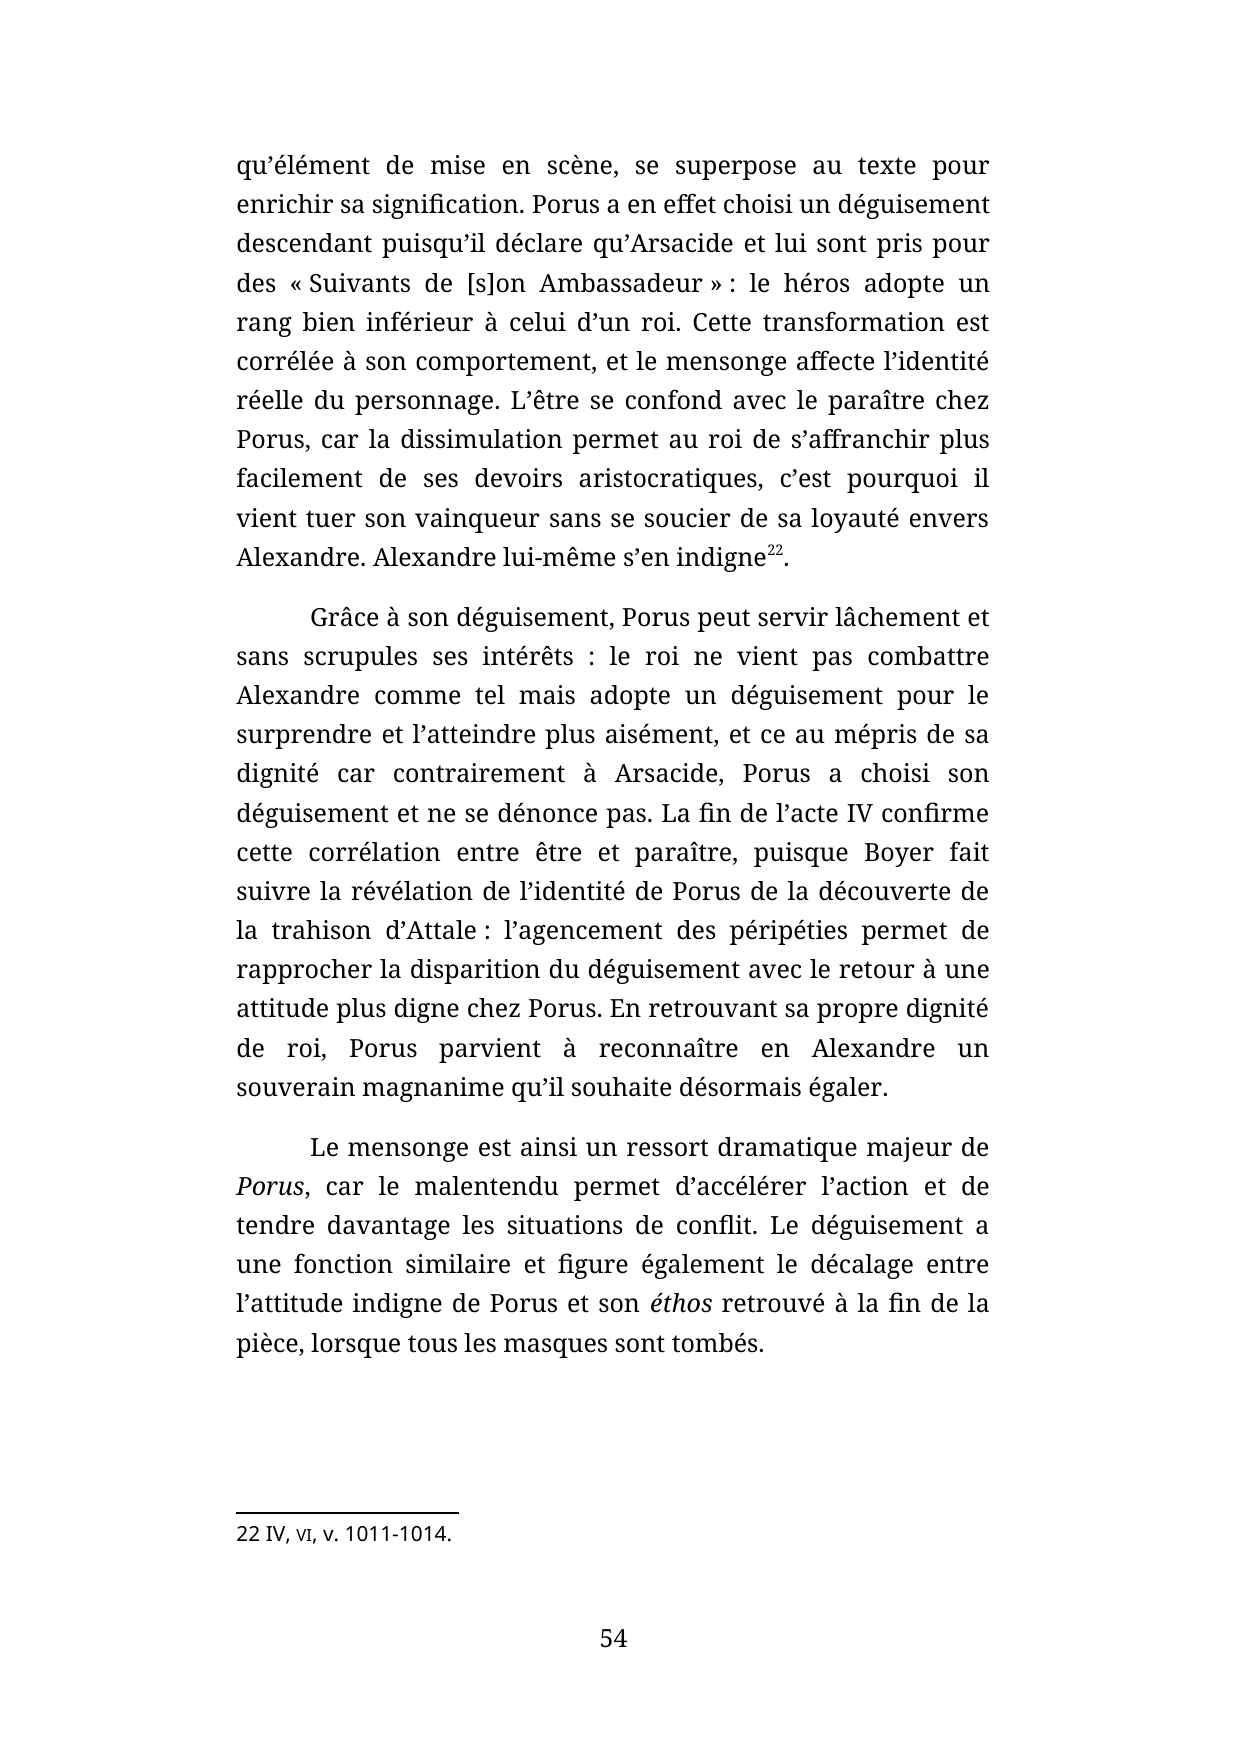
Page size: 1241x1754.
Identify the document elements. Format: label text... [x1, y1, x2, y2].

text Le mensonge est ainsi un ressort dramatique majeur de Porus, car le malentendu permet d’accélérer l’action et de tendre davantage les situations de conflit. Le déguisement a une fonction similaire et figure également le décalage entre l’attitude indigne de Porus et son éthos retrouvé à la fin de la pièce, lorsque tous les masques sont tombés. [236, 1129, 990, 1359]
text qu’élément de mise en scène, se superpose au texte pour enrichir sa signification. Porus a en effet choisi un déguisement descendant puisqu’il déclare qu’Arsacide et lui sont pris pour des « Suivants de [s]on Ambassadeur » : le héros adopte un rang bien inférieur à celui d’un roi. Cette transformation est corrélée à son comportement, et le mensonge affecte l’identité réelle du personnage. L’être se confond avec le paraître chez Porus, car la dissimulation permet au roi de s’affranchir plus facilement de ses devoirs aristocratiques, c’est pourquoi il vient tuer son vainqueur sans se soucier de sa loyauté envers Alexandre. Alexandre lui-même s’en indigne. [236, 148, 990, 573]
text IV, vi, v. 1011-1014. [236, 1519, 990, 1547]
text Grâce à son déguisement, Porus peut servir lâchement et sans scrupules ses intérêts : le roi ne vient pas combattre Alexandre comme tel mais adopte un déguisement pour le surprendre et l’atteindre plus aisément, et ce au mépris de sa dignité car contrairement à Arsacide, Porus a choisi son déguisement et ne se dénonce pas. La fin de l’acte IV confirme cette corrélation entre être et paraître, puisque Boyer fait suivre la révélation de l’identité de Porus de la découverte de la trahison d’Attale : l’agencement des péripéties permet de rapprocher la disparition du déguisement avec le retour à une attitude plus digne chez Porus. En retrouvant sa propre dignité de roi, Porus parvient à reconnaître en Alexandre un souverain magnanime qu’il souhaite désormais égaler. [236, 599, 990, 1103]
